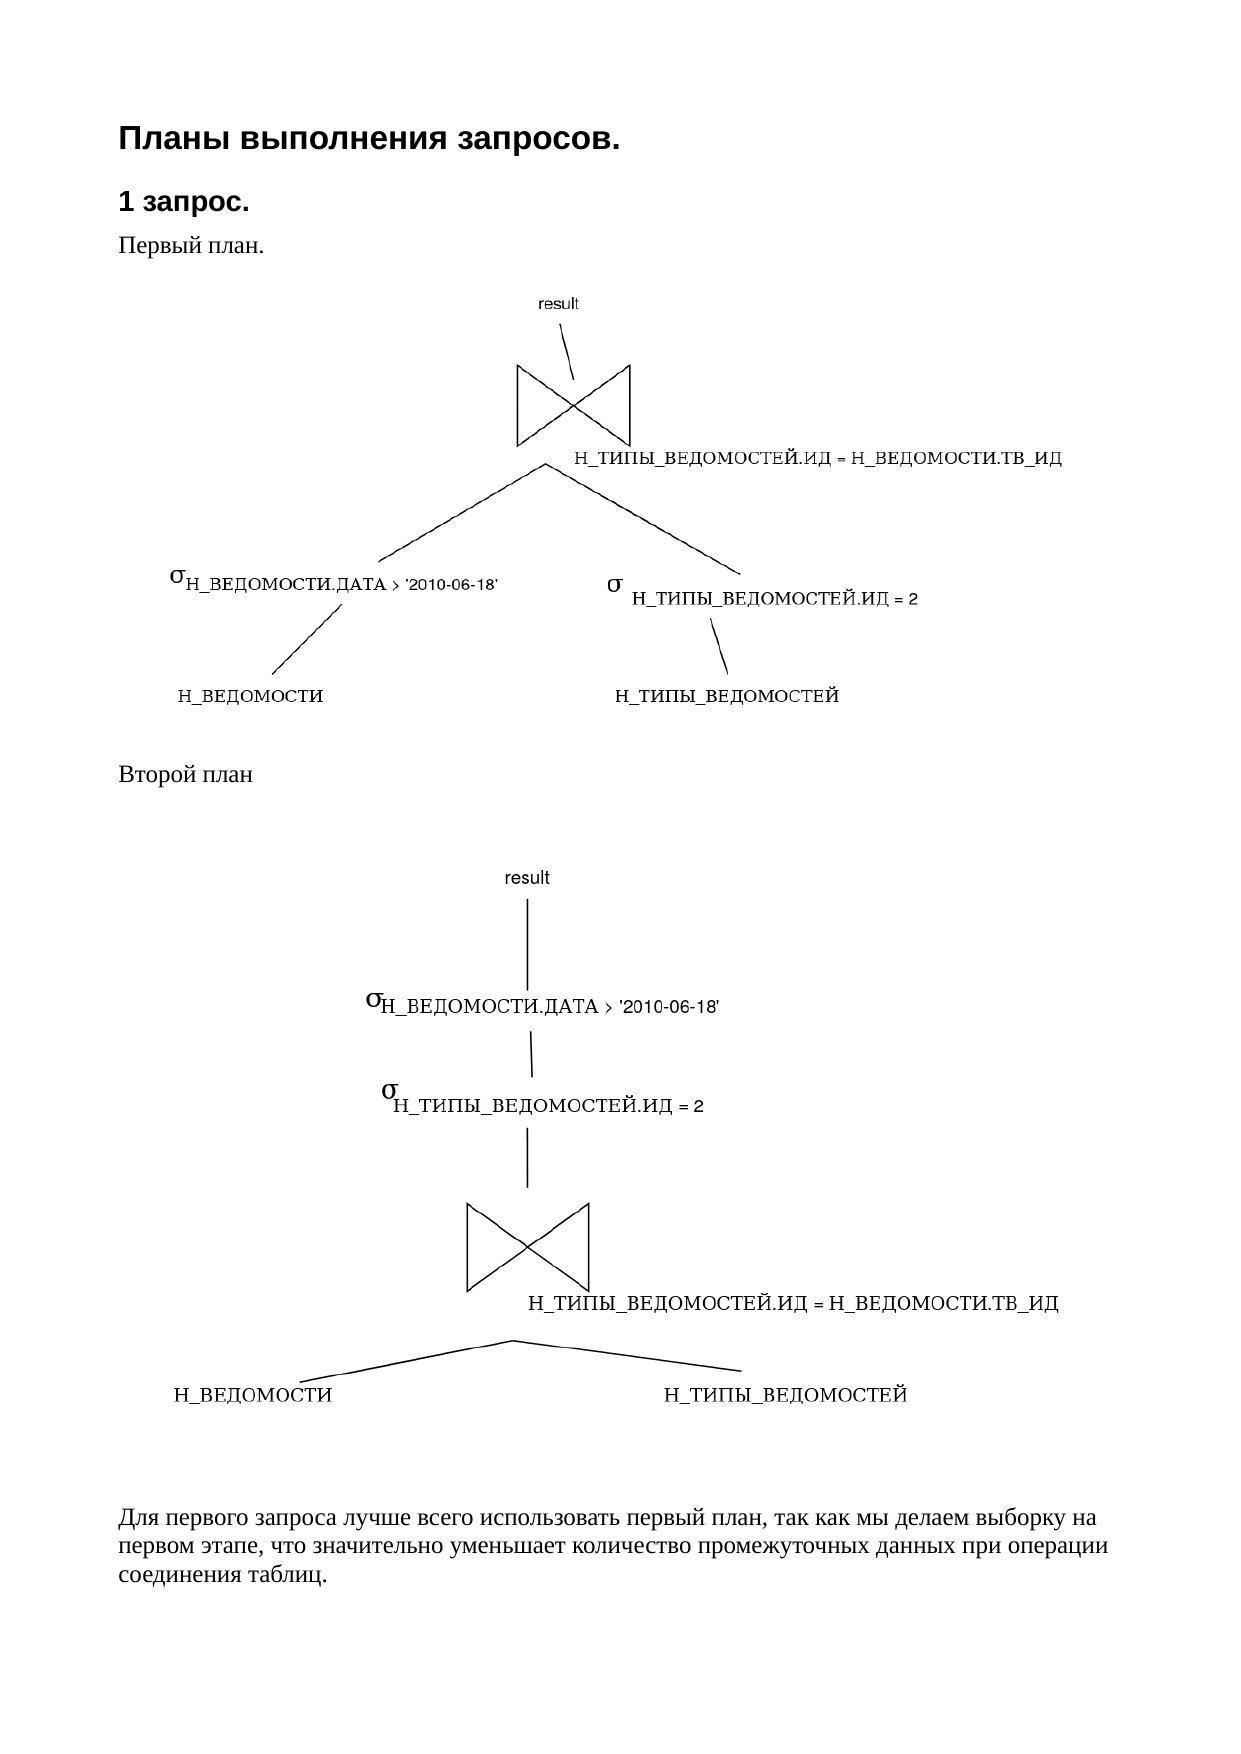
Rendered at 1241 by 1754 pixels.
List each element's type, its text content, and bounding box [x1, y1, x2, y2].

picture [118, 807, 1123, 1456]
subtitle 1 запрос. [118, 184, 1122, 217]
text Для первого запроса лучше всего использовать первый план, так как мы делаем выборку на первом этапе, что значительно уменьшает количество промежуточных данных при операции соединения таблиц. [118, 1502, 1122, 1588]
text Первый план. [118, 230, 1122, 258]
picture [118, 277, 1123, 756]
subtitle Планы выполнения запросов. [118, 118, 1122, 157]
text Второй план [118, 756, 1122, 788]
